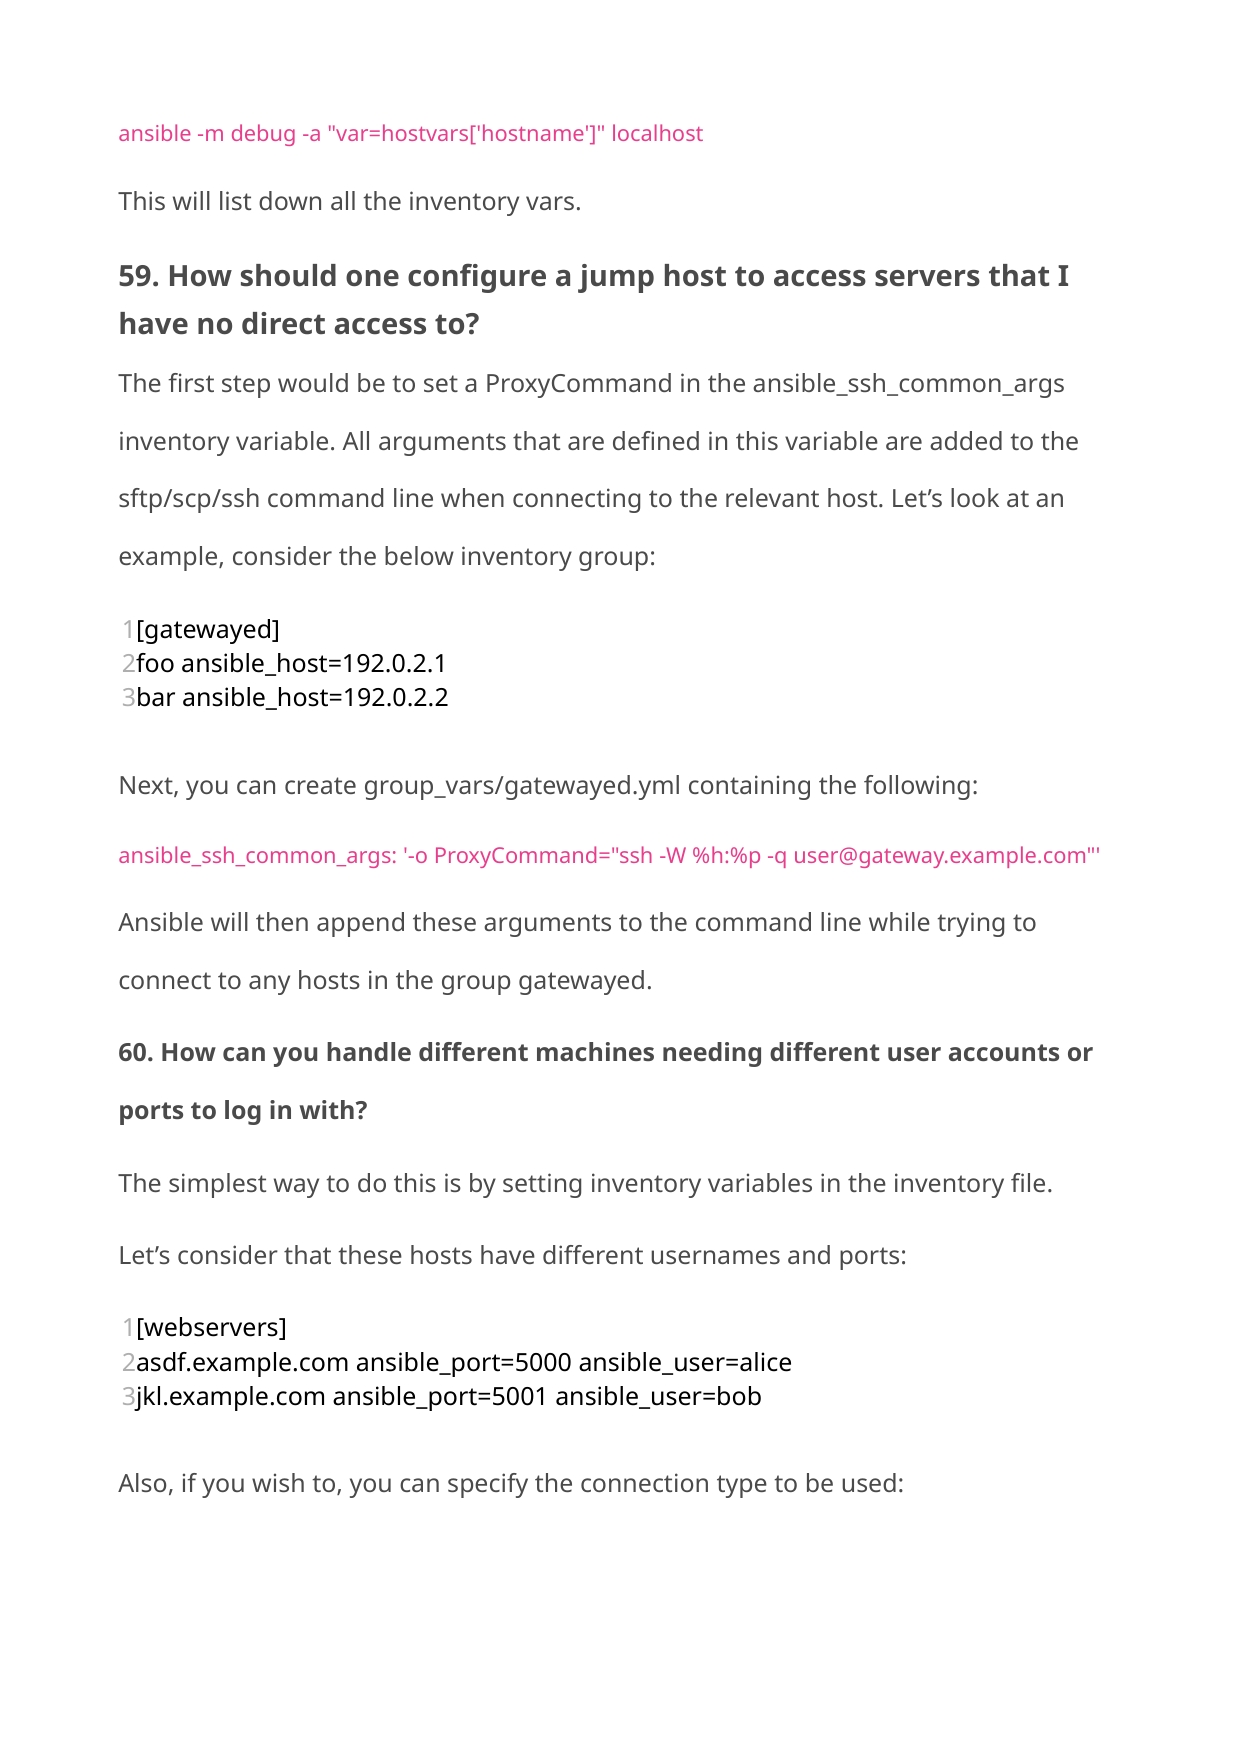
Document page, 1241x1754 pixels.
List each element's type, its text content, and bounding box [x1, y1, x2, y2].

text The simplest way to do this is by setting inventory variables in the inventory file. [118, 1165, 1122, 1199]
text This will list down all the inventory vars. [118, 183, 1122, 217]
text ansible_ssh_common_args: '-o ProxyCommand="ssh -W %h:%p -q user@gateway.example.com"' [118, 840, 1122, 869]
table_header 1 2 3 [118, 1310, 136, 1412]
text Let’s consider that these hosts have different usernames and ports: [118, 1238, 1122, 1272]
table_header 1 2 3 [118, 611, 136, 713]
table_header [gatewayed] foo ansible_host=192.0.2.1 bar ansible_host=192.0.2.2 [136, 611, 482, 713]
text ansible -m debug -a "var=hostvars['hostname']" localhost [118, 118, 1122, 148]
text The first step would be to set a ProxyCommand in the ansible_ssh_common_args inventory variable. All arguments that are defined in this variable are added to the sftp/scp/ssh command line when connecting to the relevant host. Let’s look at an example, consider the below inventory group: [118, 366, 1122, 573]
text 60. How can you handle different machines needing different user accounts or ports to log in with? [118, 1035, 1122, 1127]
text Next, you can create group_vars/gatewayed.yml containing the following: [118, 767, 1122, 801]
subtitle 59. How should one configure a jump host to access servers that I have no direct access to? [118, 256, 1122, 343]
text Also, if you wish to, you can specify the connection type to be used: [118, 1466, 1122, 1500]
table_header [webservers] asdf.example.com ansible_port=5000 ansible_user=alice jkl.example.com ansible_port=5001 ansible_user=bob [136, 1310, 854, 1412]
text Ansible will then append these arguments to the command line while trying to connect to any hosts in the group gatewayed. [118, 905, 1122, 997]
